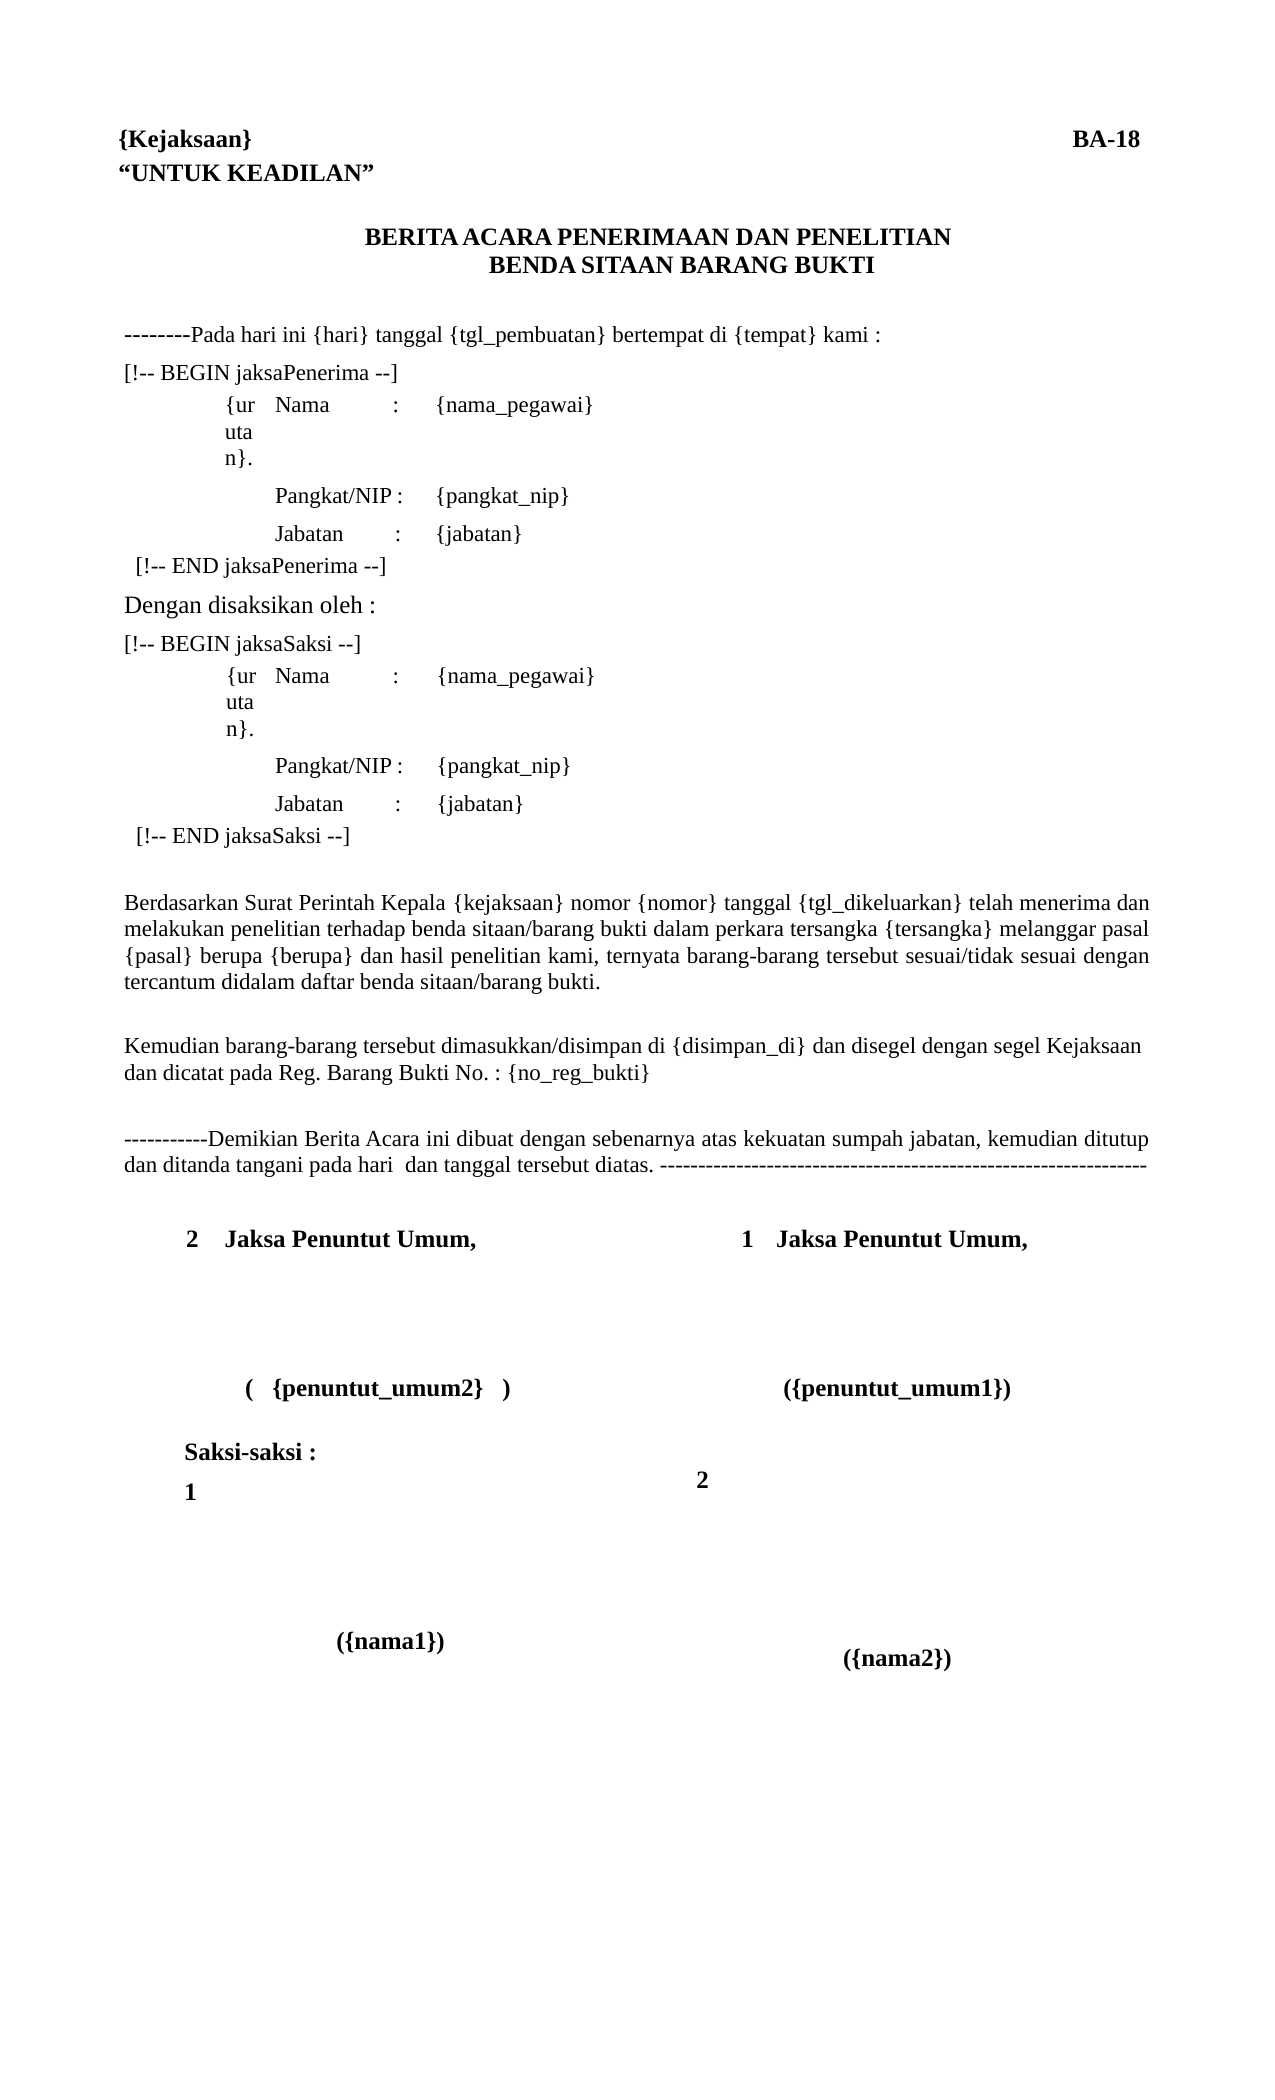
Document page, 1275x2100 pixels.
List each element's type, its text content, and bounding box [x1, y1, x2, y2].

table_cell Pangkat/NIP : [269, 476, 429, 514]
table_header BERITA ACARA PENERIMAAN DAN PENELITIAN BENDA SITAAN BARANG BUKTI [359, 216, 998, 285]
table_cell {pangkat_nip} [429, 476, 1084, 514]
table_header Berdasarkan Surat Perintah Kepala {kejaksaan} nomor {nomor} tanggal {tgl_dikeluarkan} telah menerima dan melakukan penelitian terhadap benda sitaan/barang bukti dalam perkara tersangka {tersangka} melanggar pasal {pasal} berupa {berupa} dan hasil penelitian kami, ternyata barang-barang tersebut sesuai/tidak sesuai dengan tercantum didalam daftar benda sitaan/barang bukti. [118, 883, 1157, 1000]
table_header ( {penuntut_umum2} ) ({nama1}) [118, 1213, 637, 1678]
table_header [118, 216, 359, 285]
table_cell {jabatan} [431, 785, 1084, 822]
table_header [1090, 354, 1157, 584]
table_header ({penuntut_umum1}) ({nama2}) [638, 1213, 1157, 1678]
table_cell {jabatan} [429, 514, 1084, 552]
table_header 2 [180, 1218, 219, 1258]
table_cell [220, 747, 269, 785]
table_header Jaksa Penuntut Umum, [219, 1218, 631, 1258]
table_header {Kejaksaan} [118, 118, 1066, 158]
table_cell Jabatan : [269, 514, 429, 552]
table_header [1090, 624, 1157, 854]
table_header Jaksa Penuntut Umum, [770, 1218, 1151, 1258]
table_cell [219, 514, 269, 552]
table_header 1 [724, 1218, 770, 1258]
table_cell Jabatan : [269, 785, 431, 822]
table_header Nama : [269, 656, 431, 747]
table_header -----------Demikian Berita Acara ini dibuat dengan sebenarnya atas kekuatan sumpah jabatan, kemudian ditutup dan ditanda tangani pada hari dan tanggal tersebut diatas. ---------------------------------------------------------------- [118, 1120, 1157, 1184]
text “UNTUK KEADILAN” [118, 158, 1157, 187]
table_cell [219, 476, 269, 514]
table_header 1 [178, 1471, 221, 1511]
table_header Kemudian barang-barang tersebut dimasukkan/disimpan di {disimpan_di} dan disegel dengan segel Kejaksaan dan dicatat pada Reg. Barang Bukti No. : {no_reg_bukti} [118, 1027, 1157, 1091]
table_header Dengan disaksikan oleh : [118, 584, 1157, 624]
table_header [999, 216, 1157, 285]
table_header BA-18 [1066, 118, 1157, 158]
table_header {urutan}. [220, 656, 269, 747]
table_header [719, 1460, 1151, 1500]
table_header [!-- BEGIN jaksaPenerima --] [!-- END jaksaPenerima --] [118, 354, 1090, 584]
table_header [221, 1471, 631, 1511]
table_header {nama_pegawai} [429, 386, 1084, 476]
table_header Saksi-saksi : [178, 1431, 349, 1471]
table_header Nama : [269, 386, 429, 476]
table_header [!-- BEGIN jaksaSaksi --] [!-- END jaksaSaksi --] [118, 624, 1090, 854]
table_cell Pangkat/NIP : [269, 747, 431, 785]
table_header {nama_pegawai} [431, 656, 1084, 747]
table_header 2 [686, 1460, 719, 1500]
table_header --------Pada hari ini {hari} tanggal {tgl_pembuatan} bertempat di {tempat} kami : [118, 314, 1157, 354]
table_cell {pangkat_nip} [431, 747, 1084, 785]
table_cell [220, 785, 269, 822]
table_header {urutan}. [219, 386, 269, 476]
